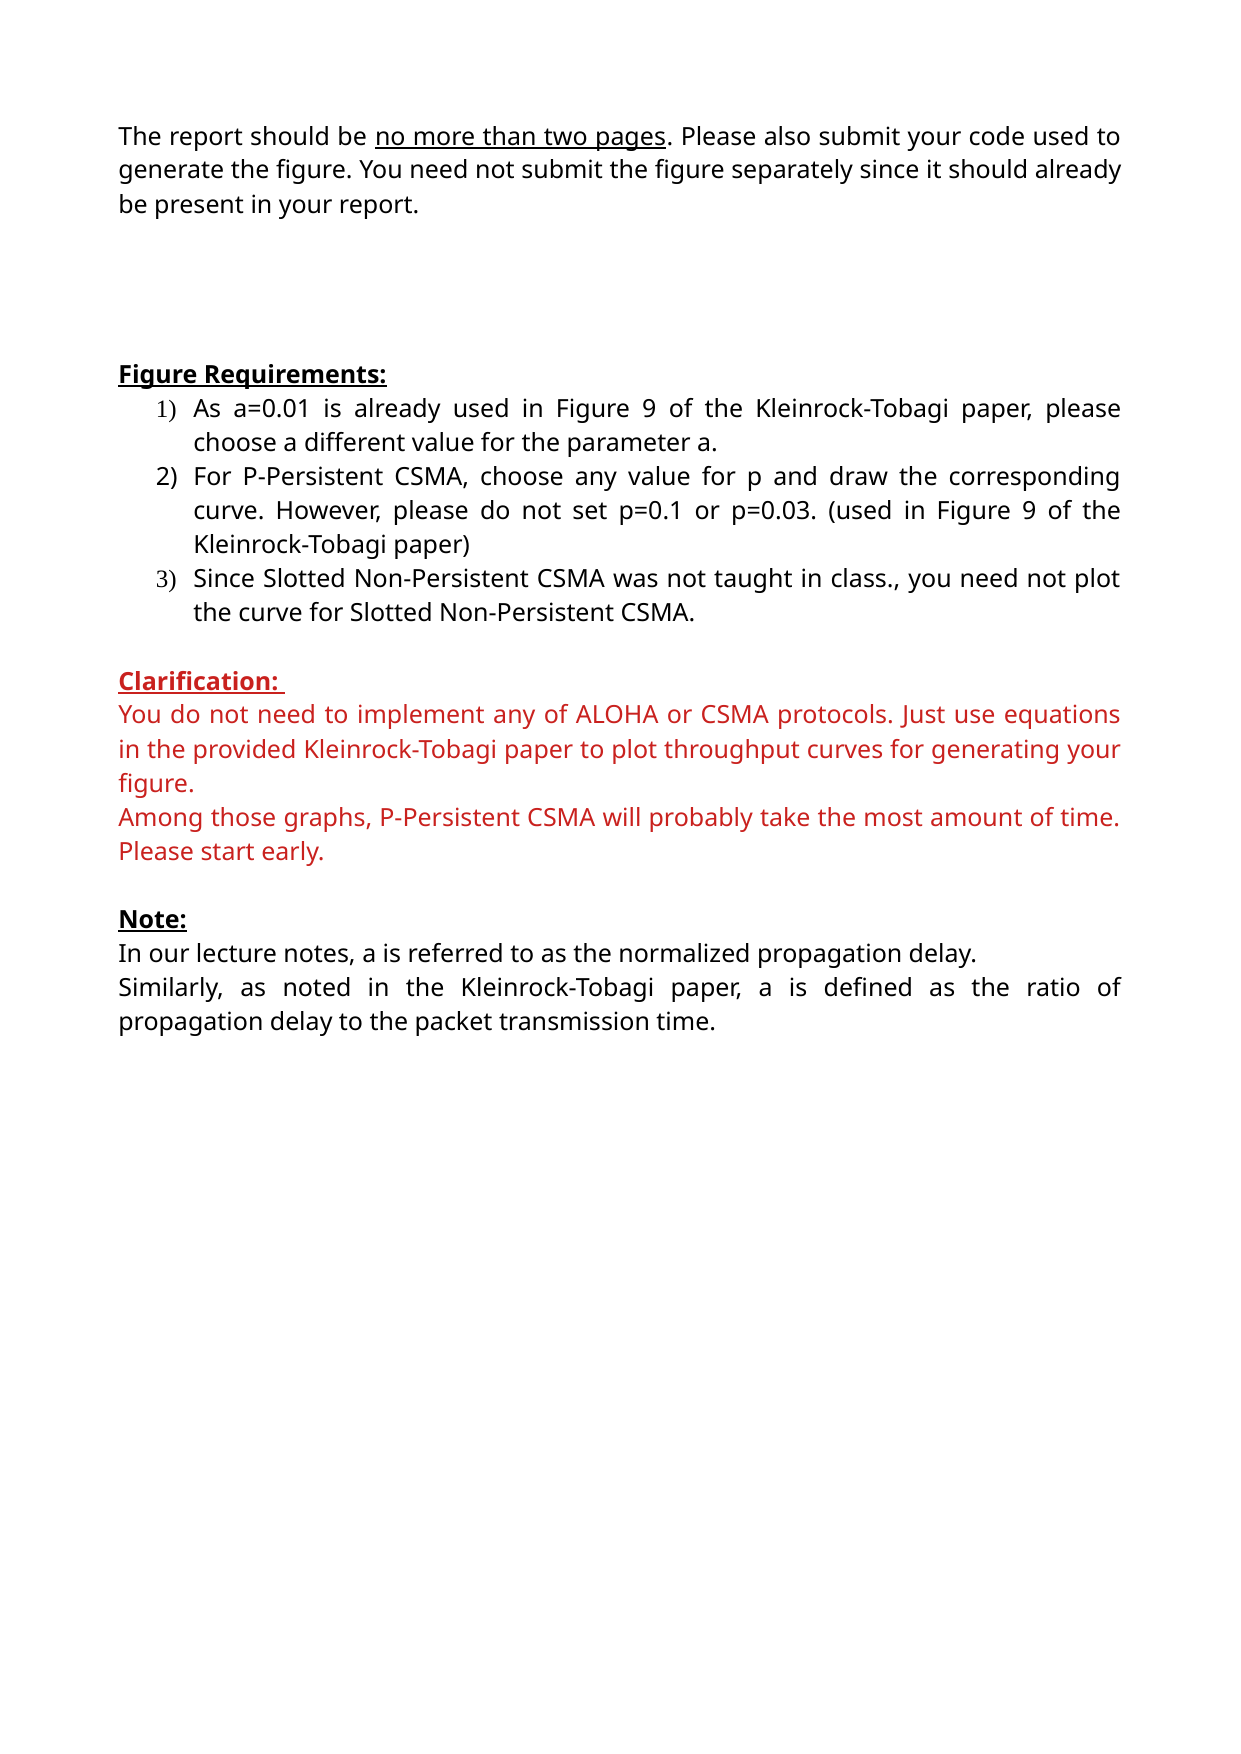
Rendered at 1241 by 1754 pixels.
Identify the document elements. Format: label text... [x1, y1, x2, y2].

list As a=0.01 is already used in Figure 9 of the Kleinrock-Tobagi paper, please choose a different value for the parameter a. [156, 391, 1122, 459]
text Note: [118, 902, 1122, 936]
text In our lecture notes, a is referred to as the normalized propagation delay. [118, 936, 1122, 970]
text The report should be no more than two pages. Please also submit your code used to generate the figure. You need not submit the figure separately since it should already be present in your report. [118, 118, 1122, 220]
list Since Slotted Non-Persistent CSMA was not taught in class., you need not plot the curve for Slotted Non-Persistent CSMA. [156, 561, 1122, 629]
text Among those graphs, P-Persistent CSMA will probably take the most amount of time. Please start early. [118, 799, 1122, 867]
list For P-Persistent CSMA, choose any value for p and draw the corresponding curve. However, please do not set p=0.1 or p=0.03. (used in Figure 9 of the Kleinrock-Tobagi paper) [156, 459, 1122, 561]
text Clarification: [118, 663, 1122, 697]
text You do not need to implement any of ALOHA or CSMA protocols. Just use equations in the provided Kleinrock-Tobagi paper to plot throughput curves for generating your figure. [118, 697, 1122, 799]
text Similarly, as noted in the Kleinrock-Tobagi paper, a is defined as the ratio of propagation delay to the packet transmission time. [118, 970, 1122, 1038]
text Figure Requirements: [118, 357, 1122, 391]
